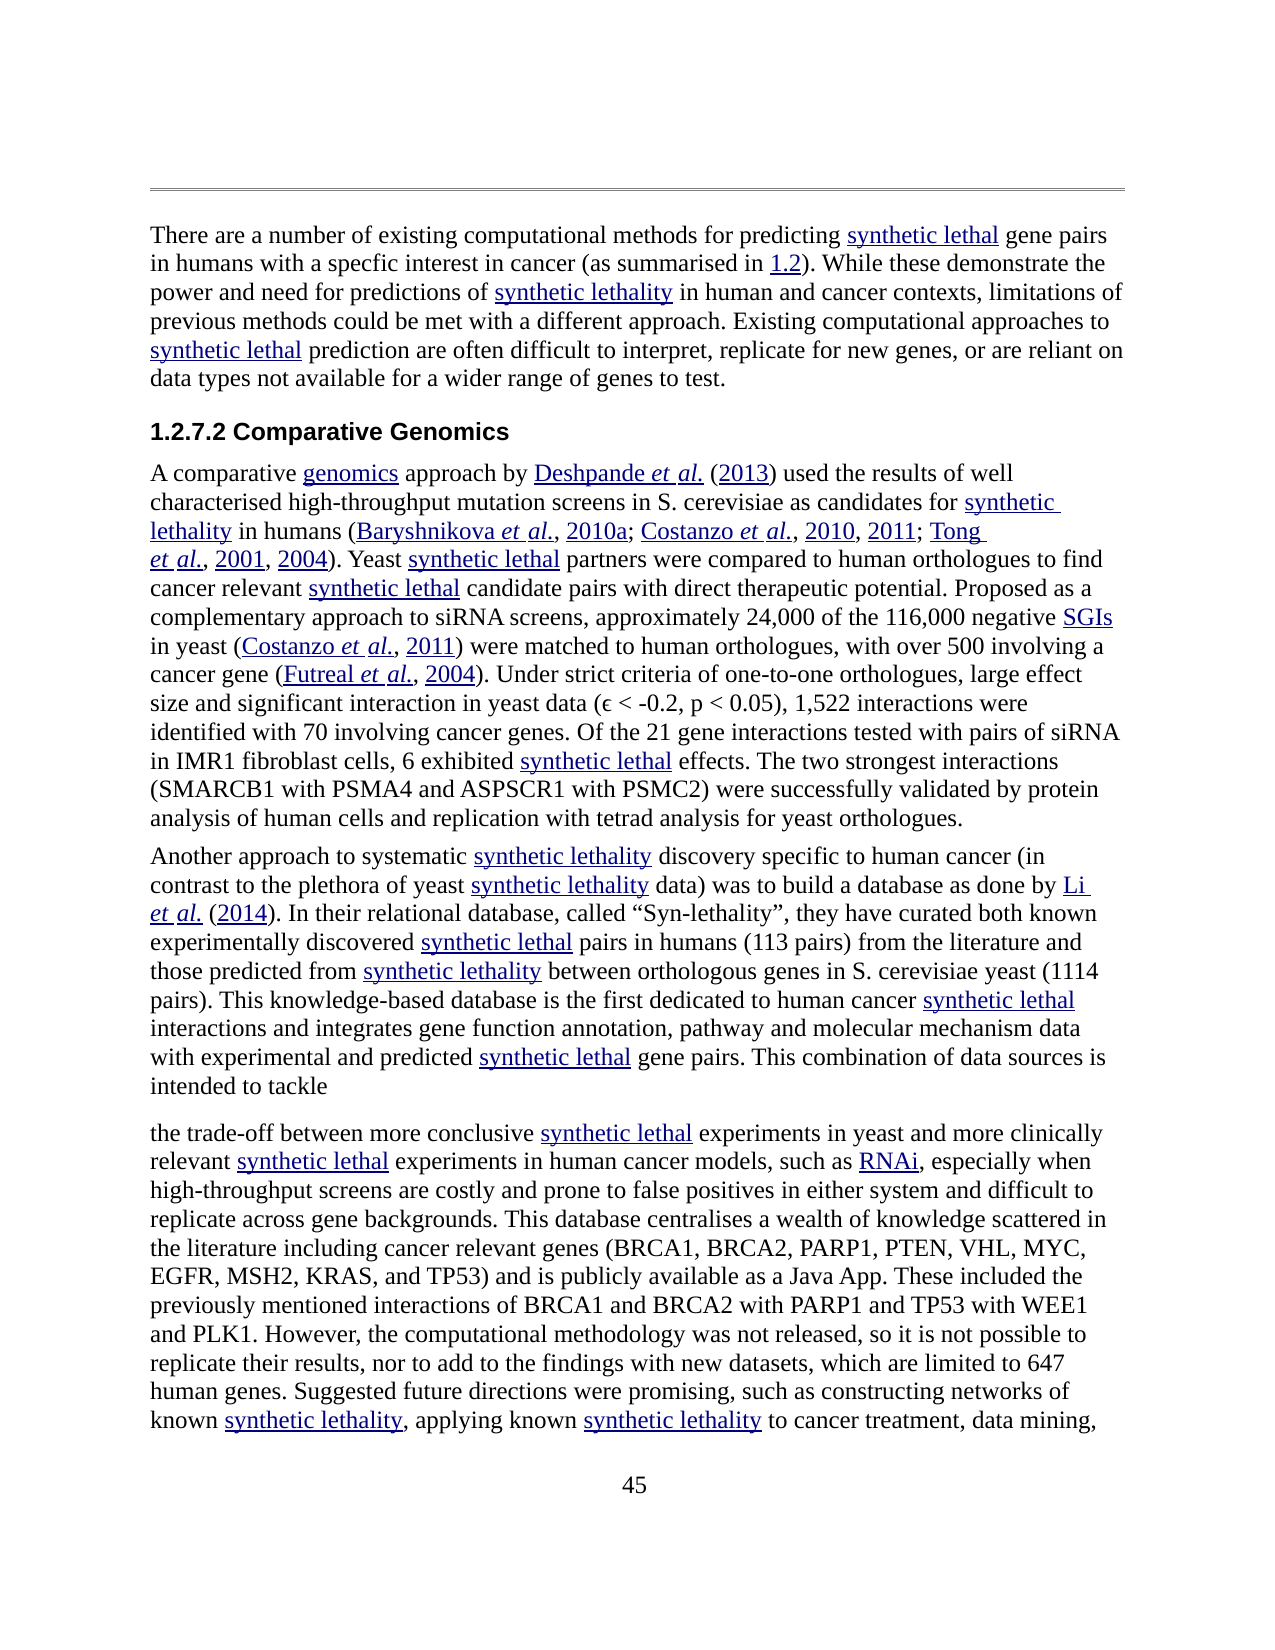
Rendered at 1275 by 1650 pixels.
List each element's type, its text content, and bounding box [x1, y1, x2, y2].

text Another approach to systematic synthetic lethality discovery specific to human cancer (in contrast to the plethora of yeast synthetic lethality data) was to build a database as done by Li et al. (2014). In their relational database, called “Syn-lethality”, they have curated both known experimentally discovered synthetic lethal pairs in humans (113 pairs) from the literature and those predicted from synthetic lethality between orthologous genes in S. cerevisiae yeast (1114 pairs). This knowledge-based database is the first dedicated to human cancer synthetic lethal interactions and integrates gene function annotation, pathway and molecular mechanism data with experimental and predicted synthetic lethal gene pairs. This combination of data sources is intended to tackle [150, 841, 1125, 1100]
text A comparative genomics approach by Deshpande et al. (2013) used the results of well characterised high-throughput mutation screens in S. cerevisiae as candidates for synthetic lethality in humans (Baryshnikova et al., 2010a; Costanzo et al., 2010, 2011; Tong et al., 2001, 2004). Yeast synthetic lethal partners were compared to human orthologues to find cancer relevant synthetic lethal candidate pairs with direct therapeutic potential. Proposed as a complementary approach to siRNA screens, approximately 24,000 of the 116,000 negative SGIs in yeast (Costanzo et al., 2011) were matched to human orthologues, with over 500 involving a cancer gene (Futreal et al., 2004). Under strict criteria of one-to-one orthologues, large effect size and significant interaction in yeast data (ϵ < -0.2, p < 0.05), 1,522 interactions were identified with 70 involving cancer genes. Of the 21 gene interactions tested with pairs of siRNA in IMR1 fibroblast cells, 6 exhibited synthetic lethal effects. The two strongest interactions (SMARCB1 with PSMA4 and ASPSCR1 with PSMC2) were successfully validated by protein analysis of human cells and replication with tetrad analysis for yeast orthologues. [150, 458, 1125, 832]
text There are a number of existing computational methods for predicting synthetic lethal gene pairs in humans with a specfic interest in cancer (as summarised in 1.2). While these demonstrate the power and need for predictions of synthetic lethality in human and cancer contexts, limitations of previous methods could be met with a different approach. Existing computational approaches to synthetic lethal prediction are often difficult to interpret, replicate for new genes, or are reliant on data types not available for a wider range of genes to test. [150, 220, 1125, 392]
subtitle 1.2.7.2 Comparative Genomics [150, 417, 1125, 446]
text the trade-off between more conclusive synthetic lethal experiments in yeast and more clinically relevant synthetic lethal experiments in human cancer models, such as RNAi, especially when high-throughput screens are costly and prone to false positives in either system and difficult to replicate across gene backgrounds. This database centralises a wealth of knowledge scattered in the literature including cancer relevant genes (BRCA1, BRCA2, PARP1, PTEN, VHL, MYC, EGFR, MSH2, KRAS, and TP53) and is publicly available as a Java App. These included the previously mentioned interactions of BRCA1 and BRCA2 with PARP1 and TP53 with WEE1 and PLK1. However, the computational methodology was not released, so it is not possible to replicate their results, nor to add to the findings with new datasets, which are limited to 647 human genes. Suggested future directions were promising, such as constructing networks of known synthetic lethality, applying known synthetic lethality to cancer treatment, data mining, [150, 1118, 1125, 1434]
